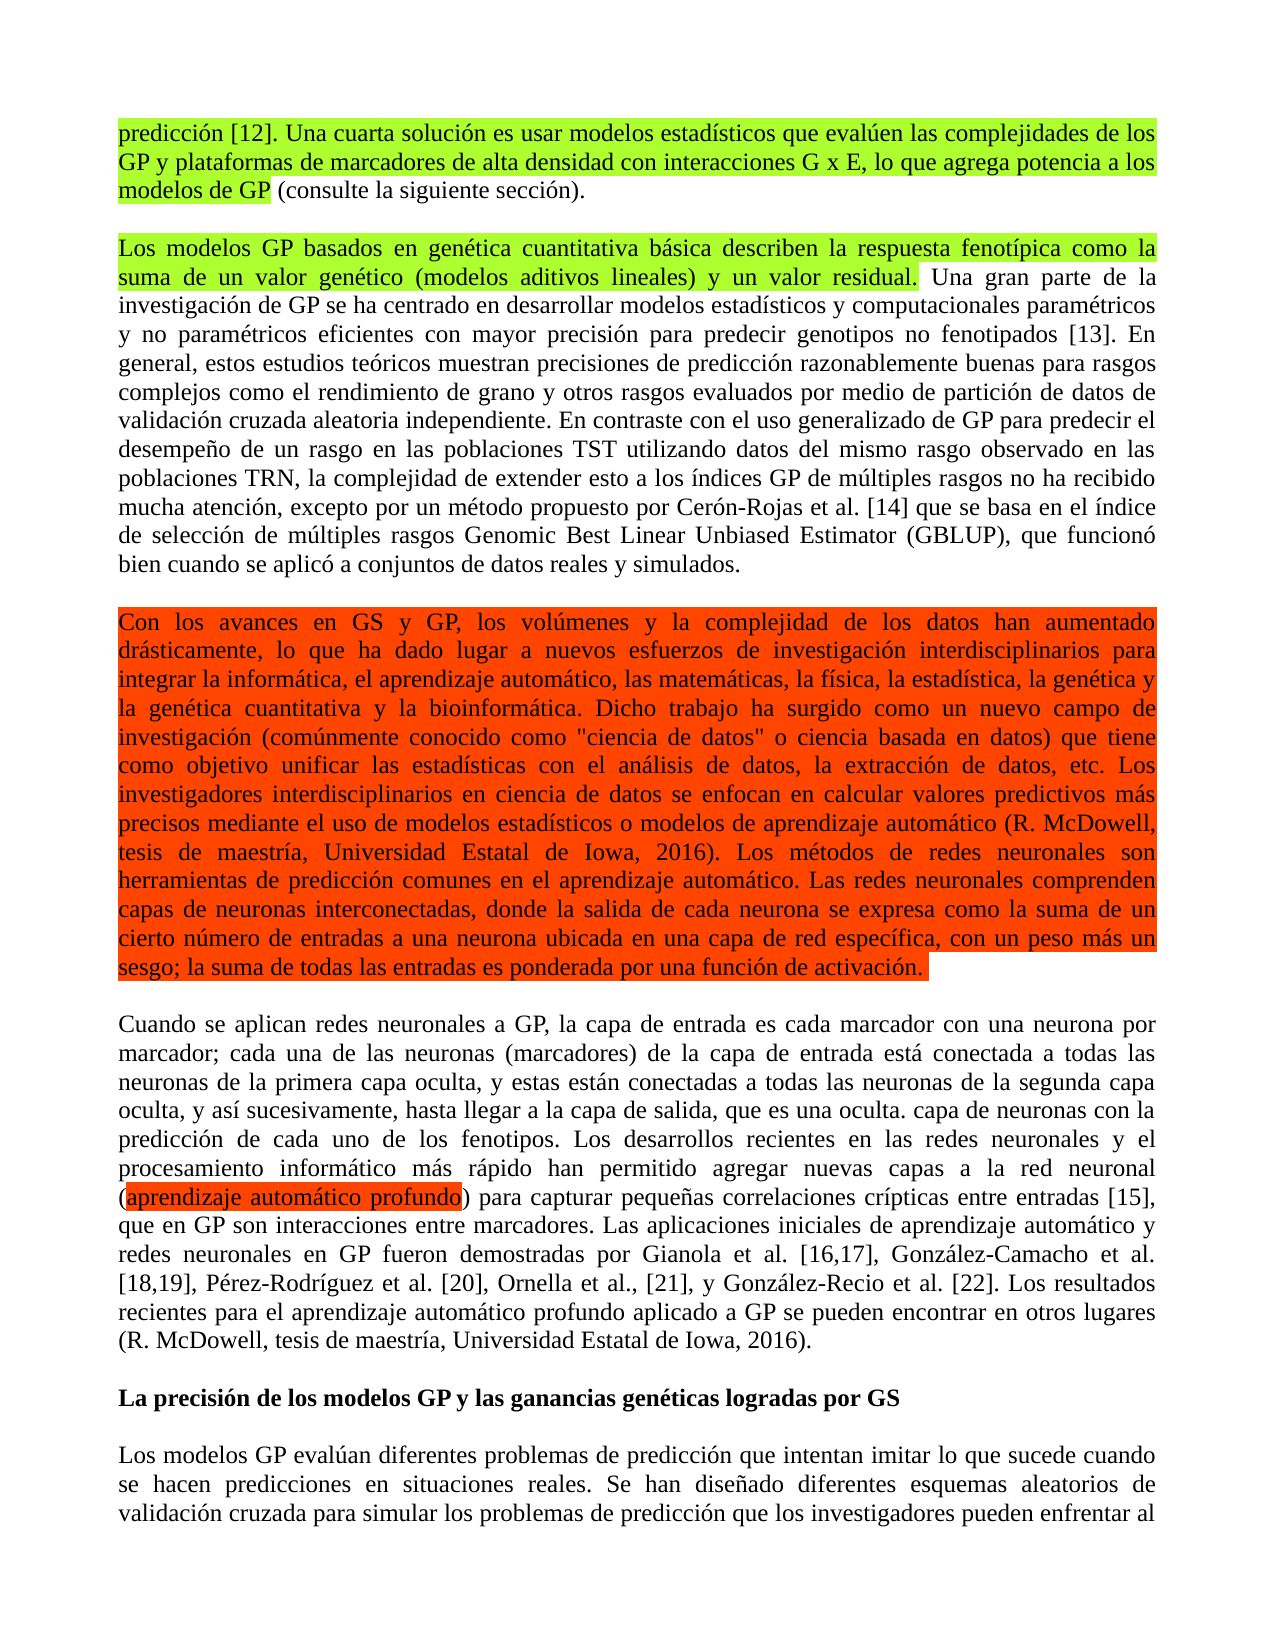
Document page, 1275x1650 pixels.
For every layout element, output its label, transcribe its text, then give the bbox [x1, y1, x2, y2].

text La precisión de los modelos GP y las ganancias genéticas logradas por GS [118, 1383, 1157, 1412]
text predicción [12]. Una cuarta solución es usar modelos estadísticos que evalúen las complejidades de los GP y plataformas de marcadores de alta densidad con interacciones G x E, lo que agrega potencia a los modelos de GP (consulte la siguiente sección). [118, 118, 1157, 204]
text Con los avances en GS y GP, los volúmenes y la complejidad de los datos han aumentado drásticamente, lo que ha dado lugar a nuevos esfuerzos de investigación interdisciplinarios para integrar la informática, el aprendizaje automático, las matemáticas, la física, la estadística, la genética y la genética cuantitativa y la bioinformática. Dicho trabajo ha surgido como un nuevo campo de investigación (comúnmente conocido como "ciencia de datos" o ciencia basada en datos) que tiene como objetivo unificar las estadísticas con el análisis de datos, la extracción de datos, etc. Los investigadores interdisciplinarios en ciencia de datos se enfocan en calcular valores predictivos más precisos mediante el uso de modelos estadísticos o modelos de aprendizaje automático (R. McDowell, tesis de maestría, Universidad Estatal de Iowa, 2016). Los métodos de redes neuronales son herramientas de predicción comunes en el aprendizaje automático. Las redes neuronales comprenden capas de neuronas interconectadas, donde la salida de cada neurona se expresa como la suma de un cierto número de entradas a una neurona ubicada en una capa de red específica, con un peso más un sesgo; la suma de todas las entradas es ponderada por una función de activación. [118, 607, 1157, 981]
text Cuando se aplican redes neuronales a GP, la capa de entrada es cada marcador con una neurona por marcador; cada una de las neuronas (marcadores) de la capa de entrada está conectada a todas las neuronas de la primera capa oculta, y estas están conectadas a todas las neuronas de la segunda capa oculta, y así sucesivamente, hasta llegar a la capa de salida, que es una oculta. capa de neuronas con la predicción de cada uno de los fenotipos. Los desarrollos recientes en las redes neuronales y el procesamiento informático más rápido han permitido agregar nuevas capas a la red neuronal (aprendizaje automático profundo) para capturar pequeñas correlaciones crípticas entre entradas [15], que en GP son interacciones entre marcadores. Las aplicaciones iniciales de aprendizaje automático y redes neuronales en GP fueron demostradas por Gianola et al. [16,17], González-Camacho et al. [18,19], Pérez-Rodríguez et al. [20], Ornella et al., [21], y González-Recio et al. [22]. Los resultados recientes para el aprendizaje automático profundo aplicado a GP se pueden encontrar en otros lugares (R. McDowell, tesis de maestría, Universidad Estatal de Iowa, 2016). [118, 1009, 1157, 1354]
text Los modelos GP basados ​​en genética cuantitativa básica describen la respuesta fenotípica como la suma de un valor genético (modelos aditivos lineales) y un valor residual. Una gran parte de la investigación de GP se ha centrado en desarrollar modelos estadísticos y computacionales paramétricos y no paramétricos eficientes con mayor precisión para predecir genotipos no fenotipados [13]. En general, estos estudios teóricos muestran precisiones de predicción razonablemente buenas para rasgos complejos como el rendimiento de grano y otros rasgos evaluados por medio de partición de datos de validación cruzada aleatoria independiente. En contraste con el uso generalizado de GP para predecir el desempeño de un rasgo en las poblaciones TST utilizando datos del mismo rasgo observado en las poblaciones TRN, la complejidad de extender esto a los índices GP de múltiples rasgos no ha recibido mucha atención, excepto por un método propuesto por Cerón-Rojas et al. [14] que se basa en el índice de selección de múltiples rasgos Genomic Best Linear Unbiased Estimator (GBLUP), que funcionó bien cuando se aplicó a conjuntos de datos reales y simulados. [118, 261, 1157, 578]
text Los modelos GP evalúan diferentes problemas de predicción que intentan imitar lo que sucede cuando se hacen predicciones en situaciones reales. Se han diseñado diferentes esquemas aleatorios de validación cruzada para simular los problemas de predicción que los investigadores pueden enfrentar al [118, 1441, 1157, 1527]
